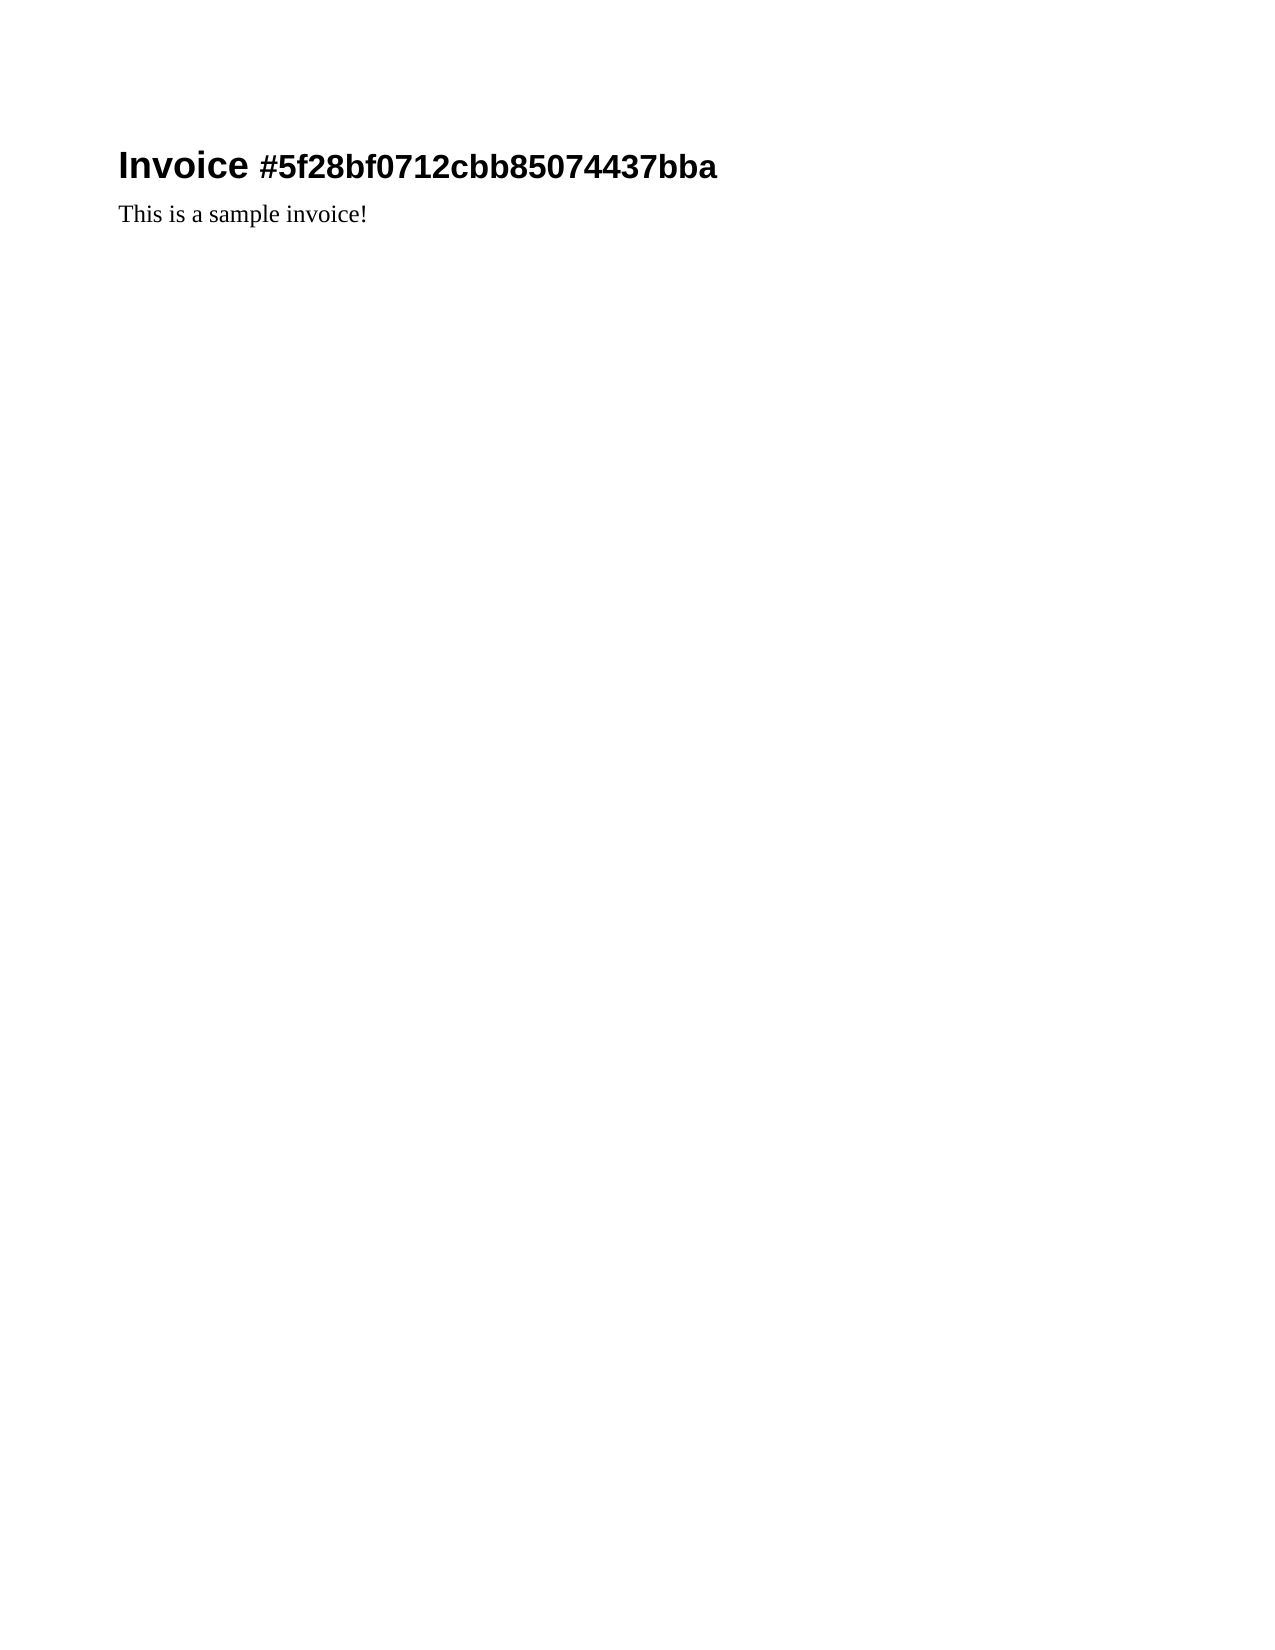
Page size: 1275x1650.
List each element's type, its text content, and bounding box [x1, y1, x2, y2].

subtitle Invoice #5f28bf0712cbb85074437bba [118, 143, 1157, 187]
text This is a sample invoice! [118, 199, 1157, 228]
